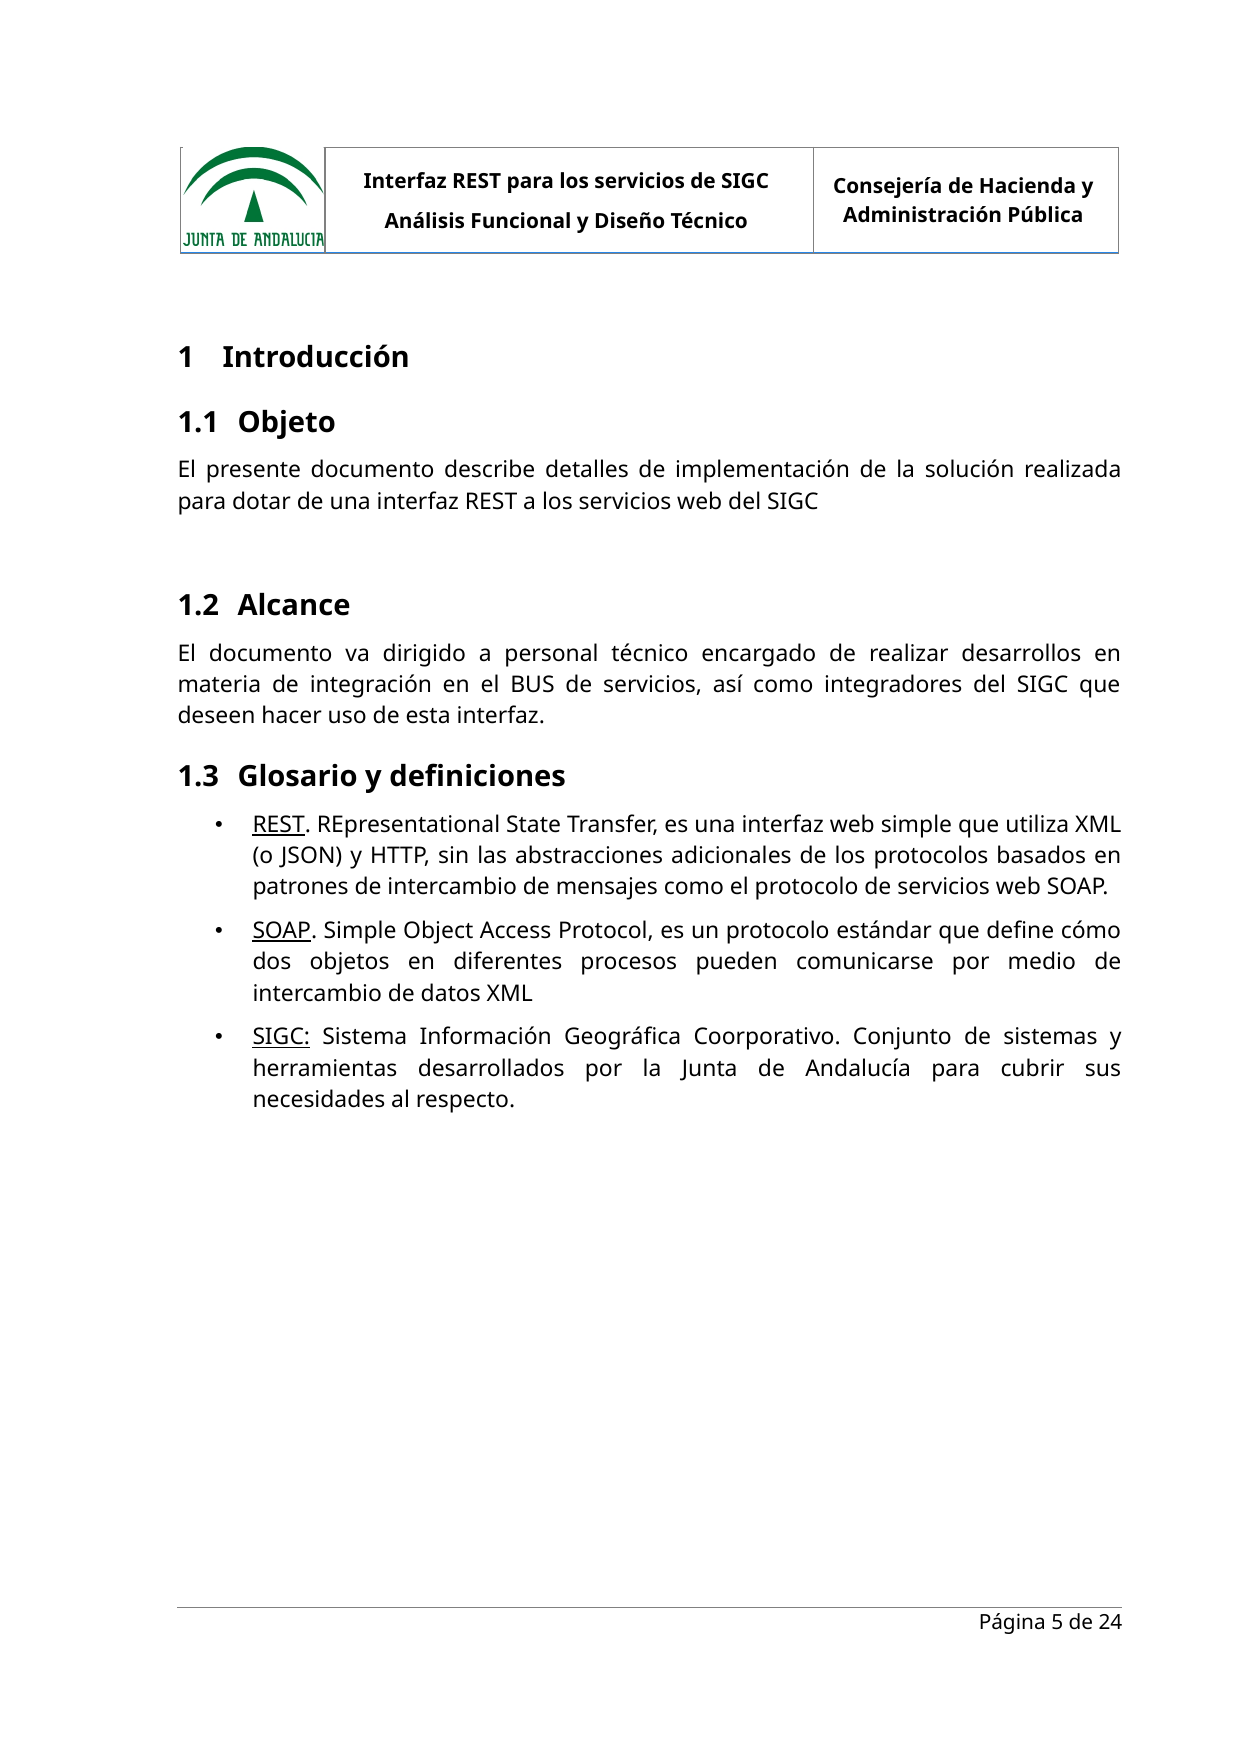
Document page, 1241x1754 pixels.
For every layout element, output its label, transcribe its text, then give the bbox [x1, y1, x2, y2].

text El presente documento describe detalles de implementación de la solución realizada para dotar de una interfaz REST a los servicios web del SIGC [177, 453, 1122, 516]
text El documento va dirigido a personal técnico encargado de realizar desarrollos en materia de integración en el BUS de servicios, así como integradores del SIGC que deseen hacer uso de esta interfaz. [177, 637, 1122, 731]
list SIGC: Sistema Información Geográfica Coorporativo. Conjunto de sistemas y herramientas desarrollados por la Junta de Andalucía para cubrir sus necesidades al respecto. [215, 1020, 1122, 1114]
subtitle Alcance [177, 584, 1122, 624]
subtitle Glosario y definiciones [177, 756, 1122, 795]
subtitle Objeto [177, 401, 1122, 441]
picture [183, 147, 324, 246]
list SOAP. Simple Object Access Protocol, es un protocolo estándar que define cómo dos objetos en diferentes procesos pueden comunicarse por medio de intercambio de datos XML [215, 914, 1122, 1008]
subtitle Introducción [177, 336, 1122, 376]
list REST. REpresentational State Transfer, es una interfaz web simple que utiliza XML (o JSON) y HTTP, sin las abstracciones adicionales de los protocolos basados en patrones de intercambio de mensajes como el protocolo de servicios web SOAP. [215, 808, 1122, 901]
